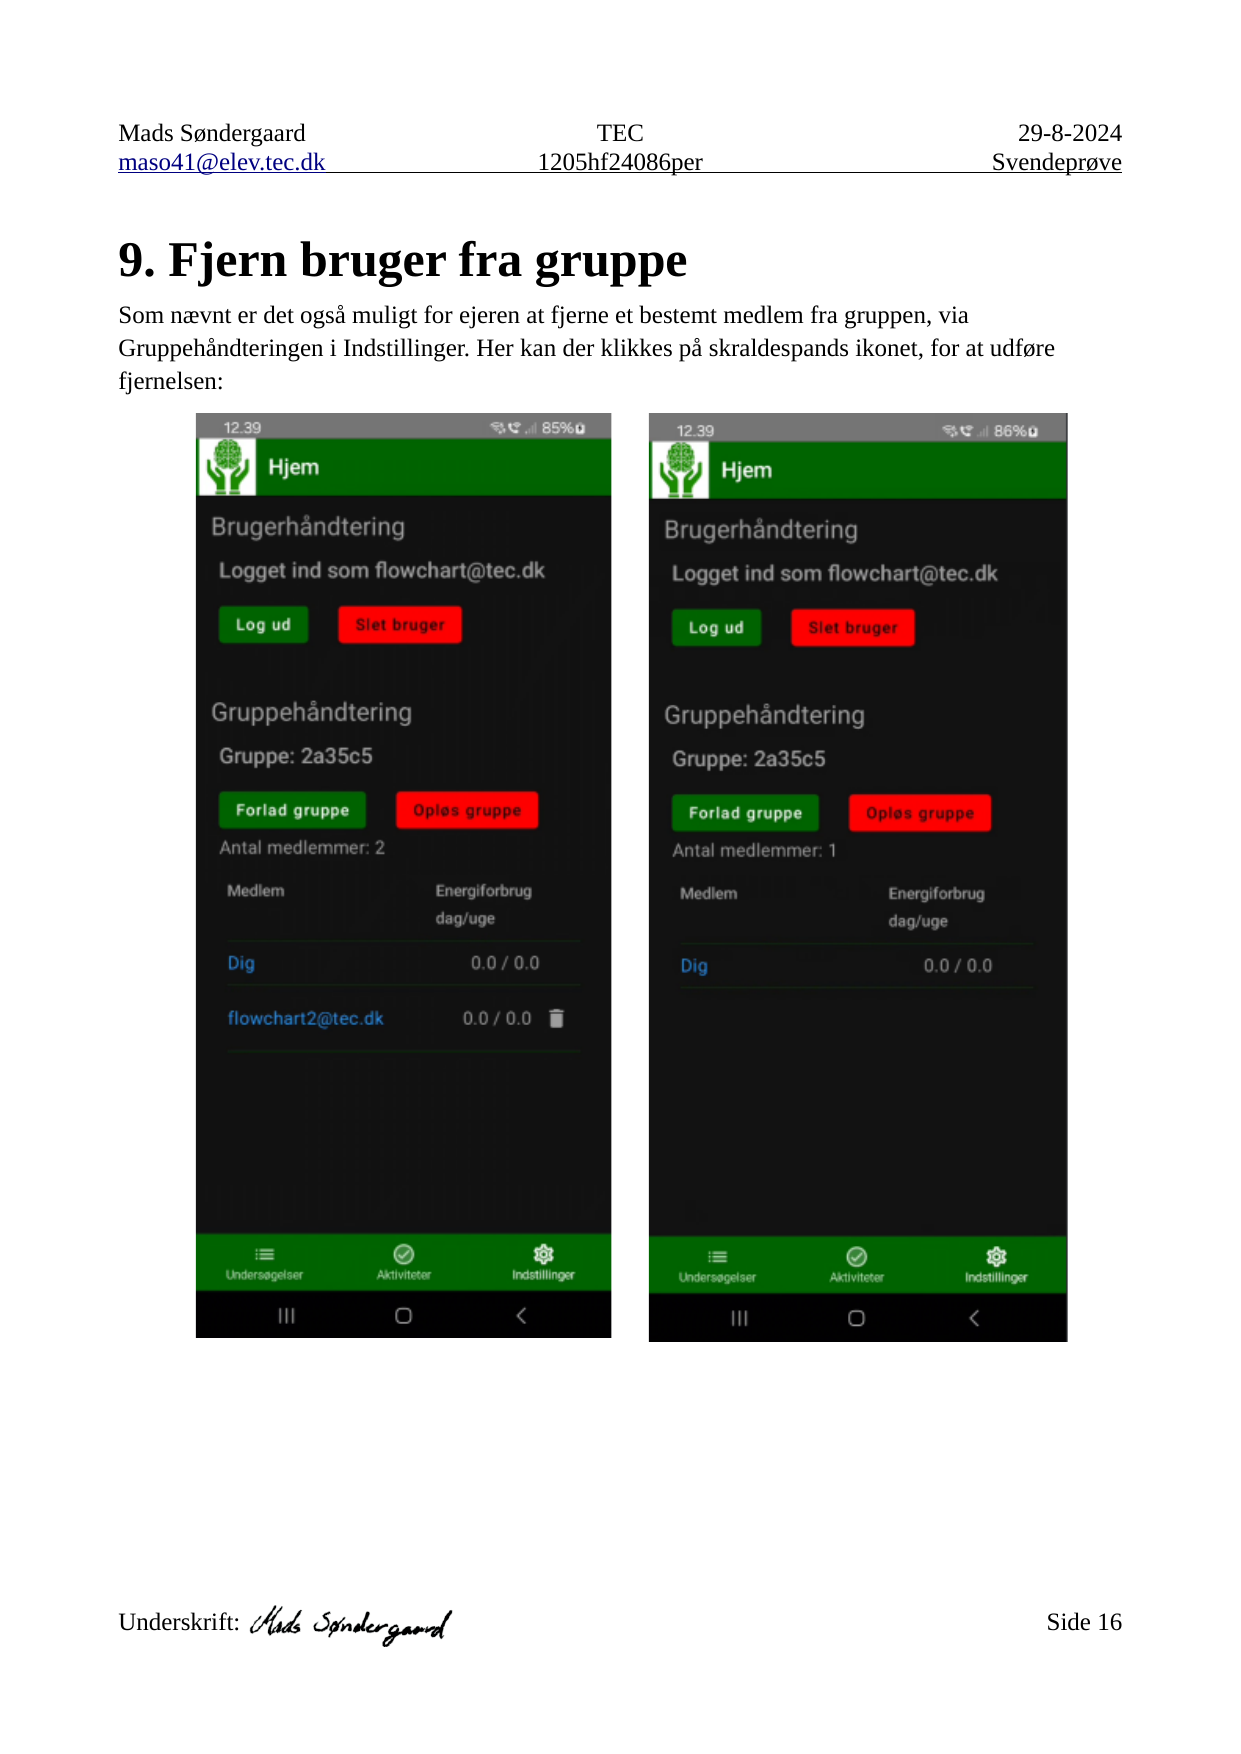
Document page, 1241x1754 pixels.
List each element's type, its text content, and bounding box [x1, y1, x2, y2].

picture [244, 1600, 458, 1647]
picture [648, 413, 1068, 1342]
text Som nævnt er det også muligt for ejeren at fjerne et bestemt medlem fra gruppen, via Gruppehåndteringen i Indstillinger. Her kan der klikkes på skraldespands ikonet, for at udføre fjernelsen: [118, 300, 1122, 395]
picture [195, 413, 612, 1338]
subtitle 9. Fjern bruger fra gruppe [118, 230, 1122, 288]
